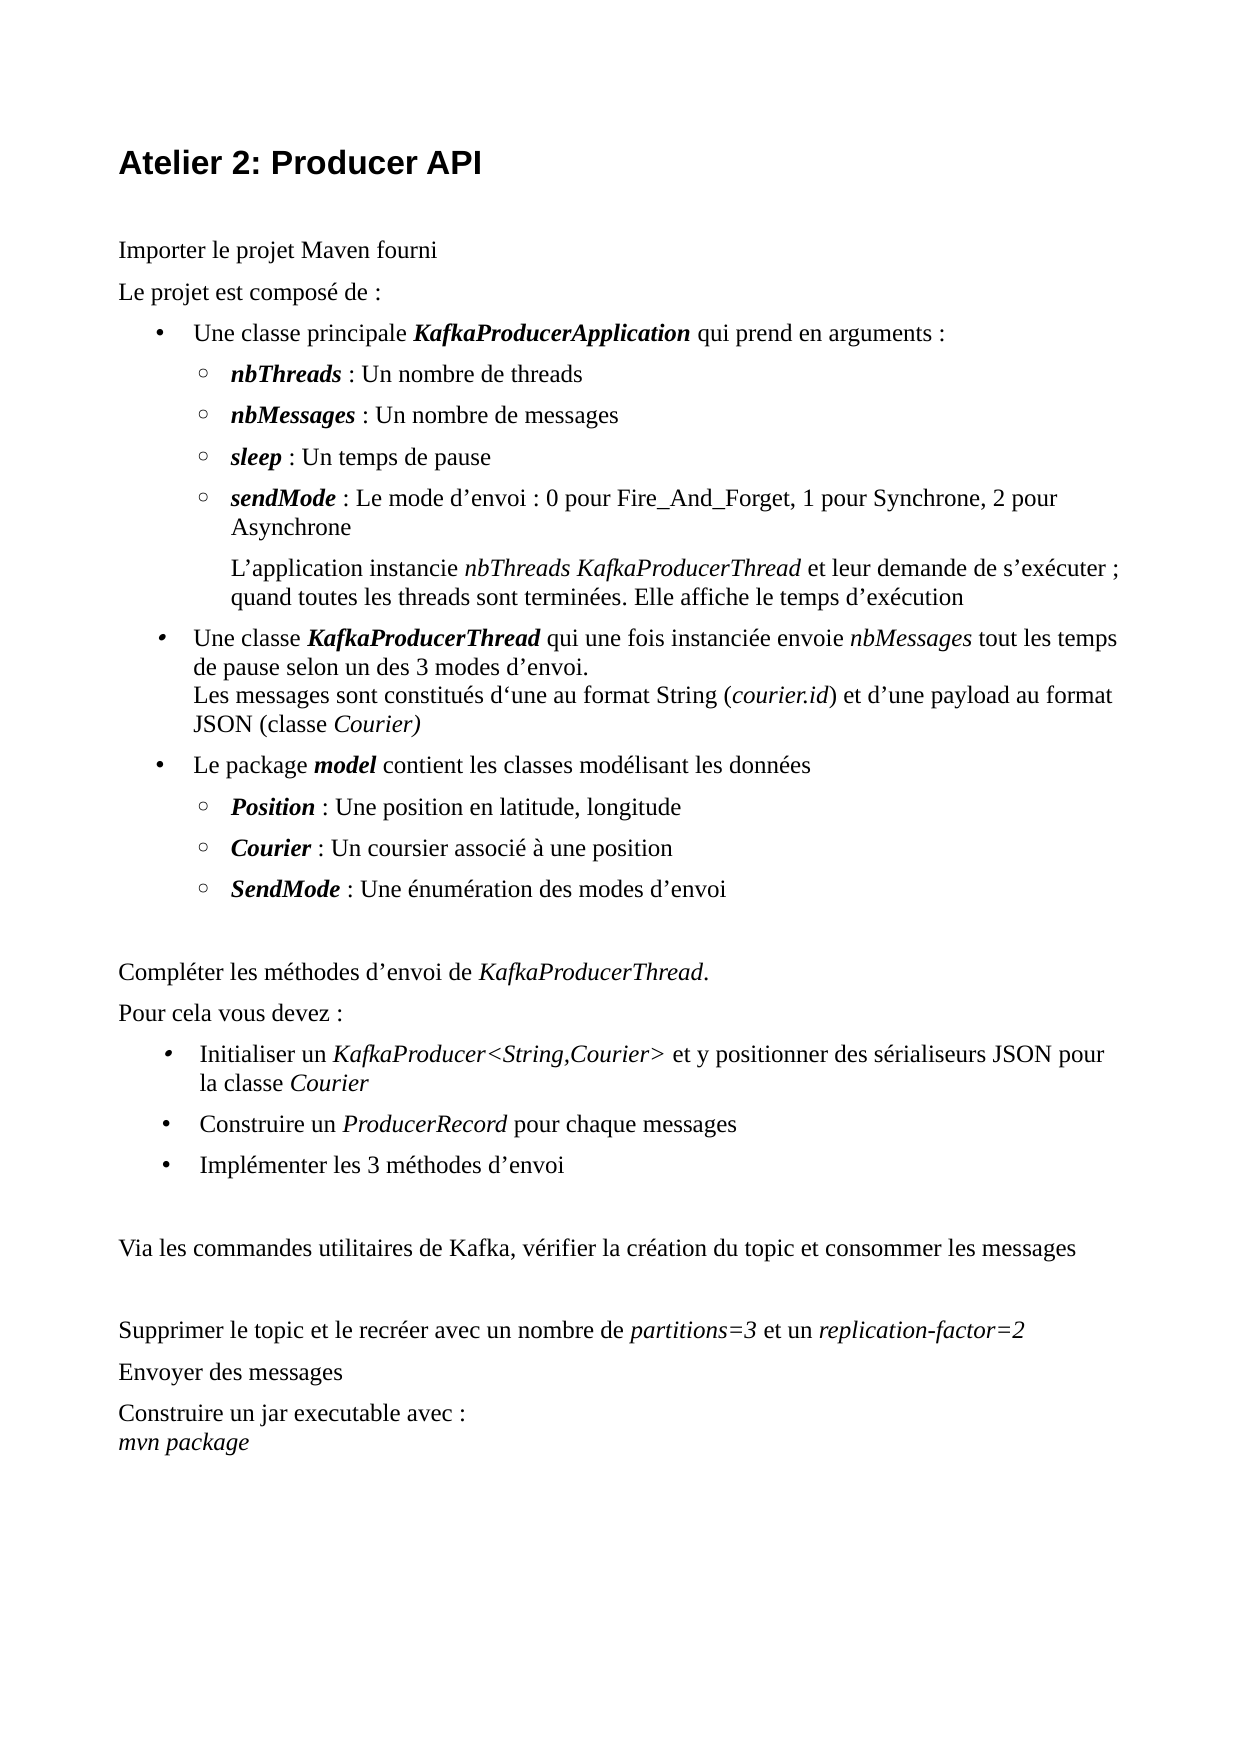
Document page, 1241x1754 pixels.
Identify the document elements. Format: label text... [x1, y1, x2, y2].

list L’application instancie nbThreads KafkaProducerThread et leur demande de s’exécuter ; quand toutes les threads sont terminées. Elle affiche le temps d’exécution [193, 553, 1122, 611]
list Le package model contient les classes modélisant les données [156, 751, 1122, 779]
subtitle Atelier 2: Producer API [118, 143, 1122, 182]
text Envoyer des messages [118, 1357, 1122, 1386]
list Initialiser un KafkaProducer<String,Courier> et y positionner des sérialiseurs JSON pour la classe Courier [162, 1039, 1122, 1097]
list Une classe KafkaProducerThread qui une fois instanciée envoie nbMessages tout les temps de pause selon un des 3 modes d’envoi. Les messages sont constitués d‘une au format String (courier.id) et d’une payload au format JSON (classe Courier) [156, 623, 1122, 738]
list Implémenter les 3 méthodes d’envoi [162, 1151, 1122, 1179]
text Pour cela vous devez : [118, 998, 1122, 1027]
list Courier : Un coursier associé à une position [193, 833, 1122, 862]
list SendMode : Une énumération des modes d’envoi [193, 874, 1122, 903]
list nbThreads : Un nombre de threads [193, 359, 1122, 388]
list Une classe principale KafkaProducerApplication qui prend en arguments : [156, 318, 1122, 347]
text Via les commandes utilitaires de Kafka, vérifier la création du topic et consommer les messages [118, 1233, 1122, 1262]
list sleep : Un temps de pause [193, 442, 1122, 471]
text Compléter les méthodes d’envoi de KafkaProducerThread. [118, 957, 1122, 986]
list sendMode : Le mode d’envoi : 0 pour Fire_And_Forget, 1 pour Synchrone, 2 pour Asynchrone [193, 483, 1122, 541]
list Position : Une position en latitude, longitude [193, 792, 1122, 821]
text Supprimer le topic et le recréer avec un nombre de partitions=3 et un replication-factor=2 [118, 1316, 1122, 1344]
list nbMessages : Un nombre de messages [193, 401, 1122, 429]
text Construire un jar executable avec : mvn package [118, 1398, 1122, 1456]
text Le projet est composé de : [118, 277, 1122, 306]
list Construire un ProducerRecord pour chaque messages [162, 1109, 1122, 1138]
text Importer le projet Maven fourni [118, 236, 1122, 264]
